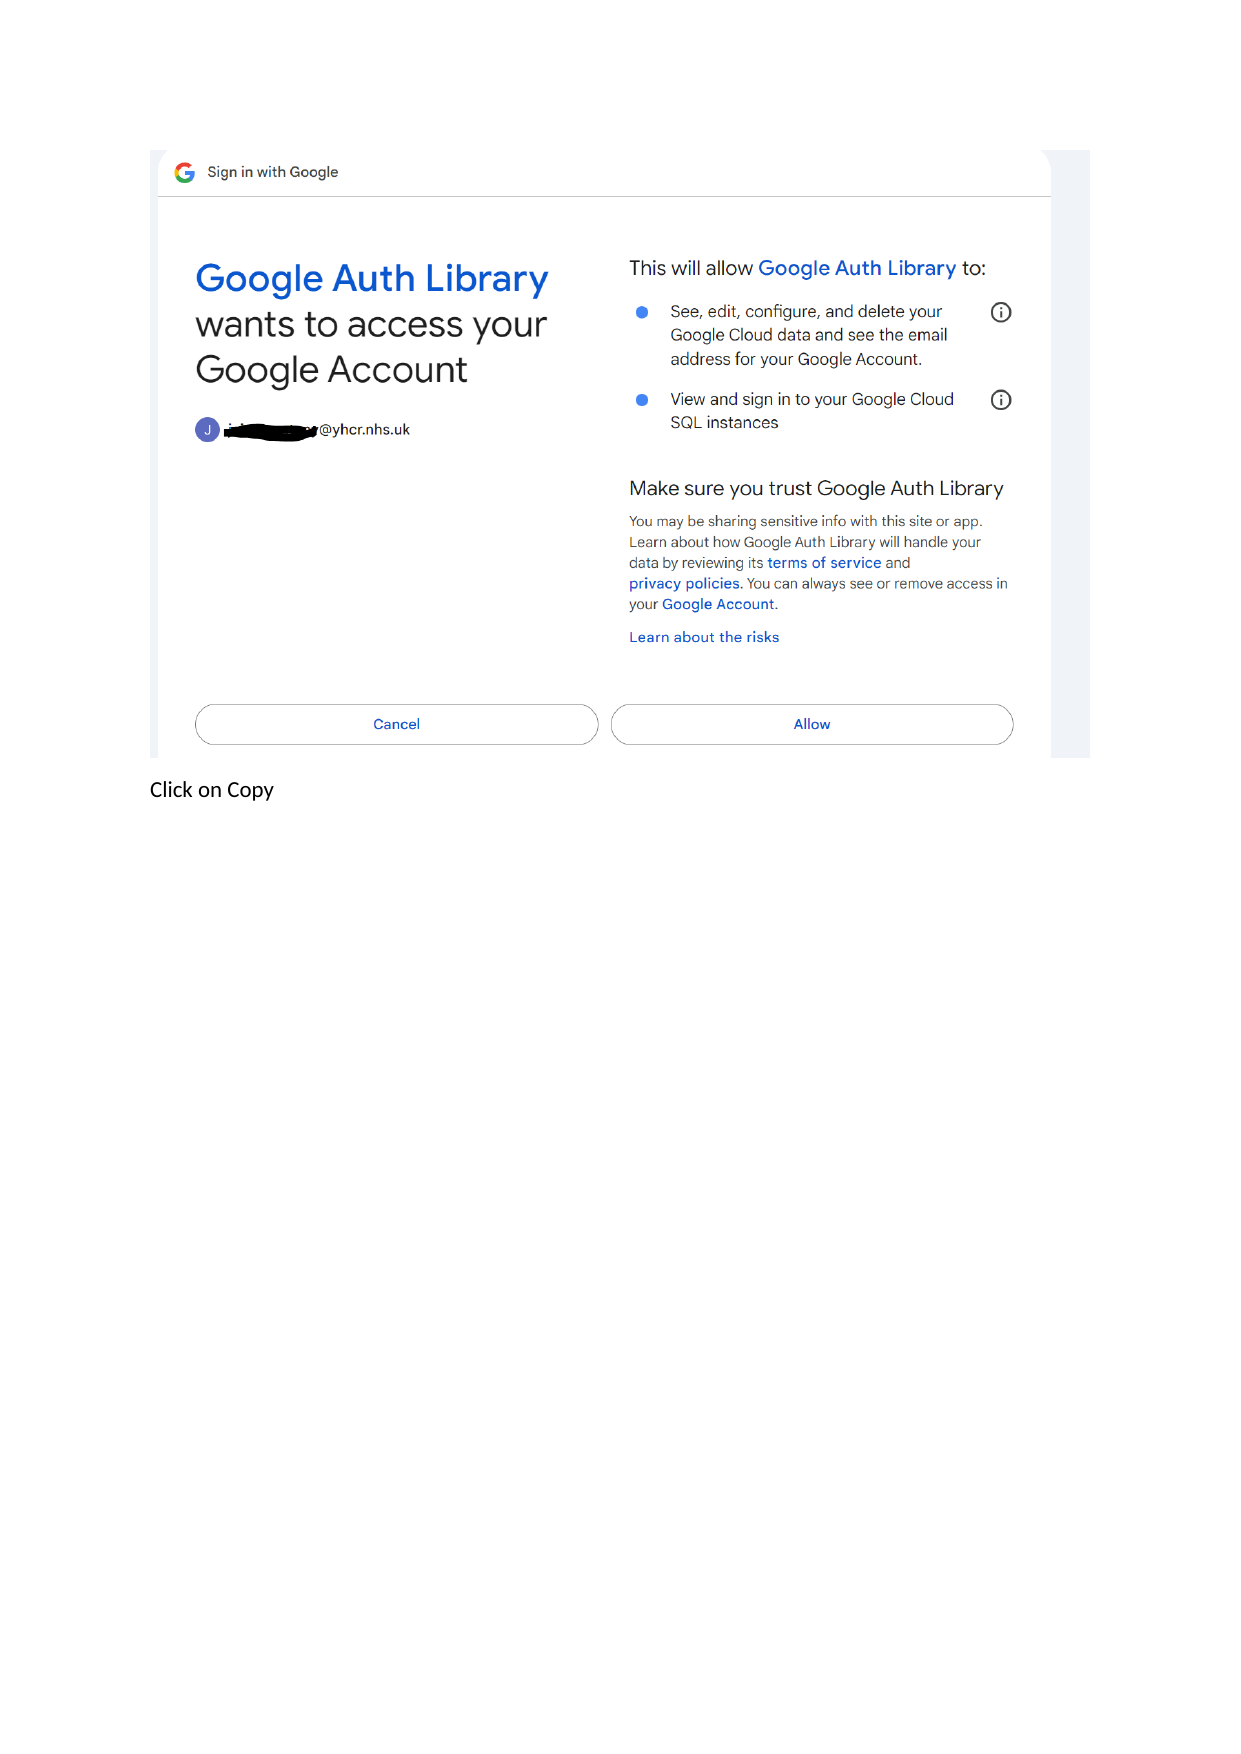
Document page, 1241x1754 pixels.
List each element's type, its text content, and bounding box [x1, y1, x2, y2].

text Click on Copy [150, 776, 1090, 803]
